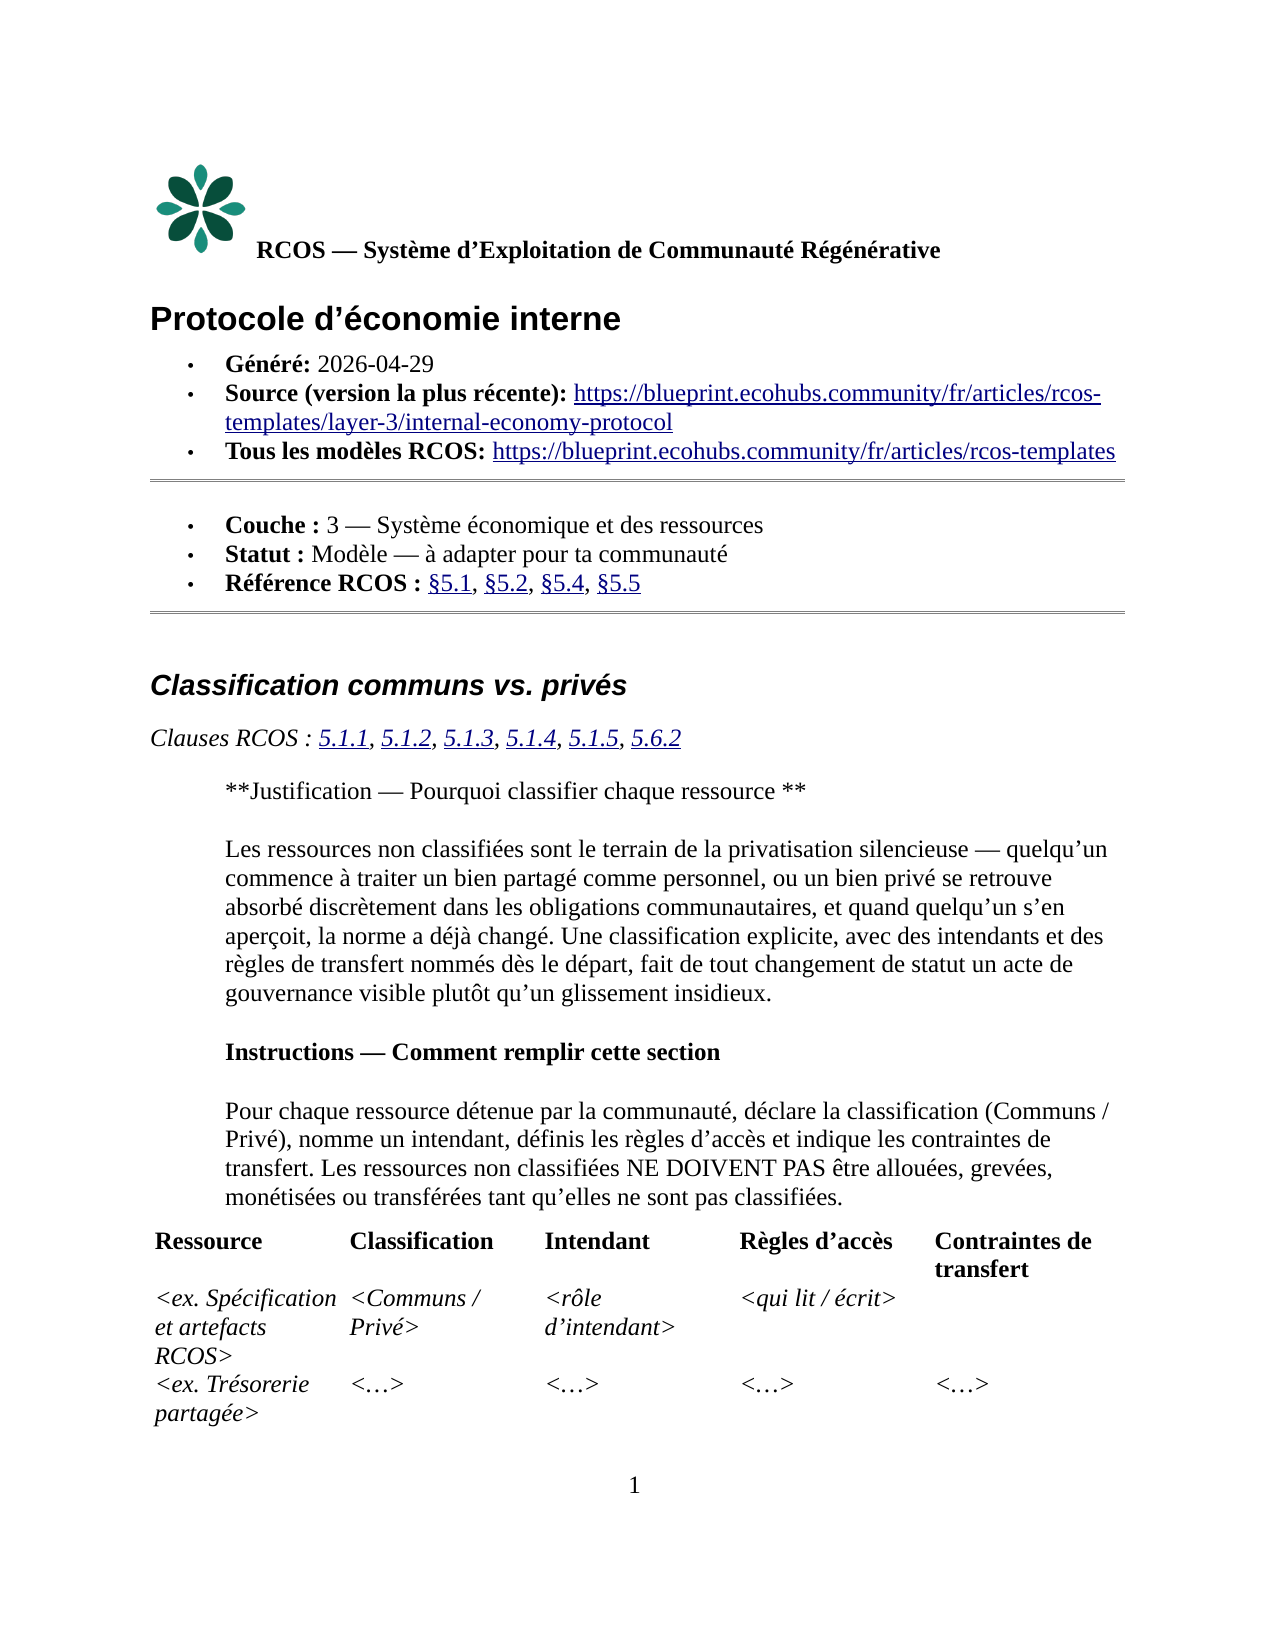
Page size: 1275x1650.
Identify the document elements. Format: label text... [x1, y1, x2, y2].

table_cell <…> [345, 1370, 540, 1427]
subtitle Classification communs vs. privés [150, 668, 1125, 702]
table_cell <…> [540, 1370, 735, 1427]
subtitle Protocole d’économie interne [150, 298, 1125, 337]
table_cell <ex. Spécification et artefacts RCOS> [150, 1283, 345, 1369]
table_header Ressource [150, 1226, 345, 1283]
table_header Règles d’accès [735, 1226, 930, 1283]
table_cell <…> [930, 1370, 1125, 1427]
list Généré: 2026-04-29 [187, 349, 1125, 378]
table_header Intendant [540, 1226, 735, 1283]
list Couche : 3 — Système économique et des ressources [187, 511, 1125, 539]
list Tous les modèles RCOS: https://blueprint.ecohubs.community/fr/articles/rcos-templates [187, 436, 1125, 464]
list Référence RCOS : §5.1, §5.2, §5.4, §5.5 [187, 568, 1125, 597]
table_cell <rôle d’intendant> [540, 1283, 735, 1369]
text Clauses RCOS : 5.1.1, 5.1.2, 5.1.3, 5.1.4, 5.1.5, 5.6.2 [150, 723, 1125, 752]
table_cell <ex. Trésorerie partagée> [150, 1370, 345, 1427]
list Statut : Modèle — à adapter pour ta communauté [187, 539, 1125, 568]
table_header Classification [345, 1226, 540, 1283]
text Pour chaque ressource détenue par la communauté, déclare la classification (Communs / Privé), nomme un intendant, définis les règles d’accès et indique les contraintes de transfert. Les ressources non classifiées NE DOIVENT PAS être allouées, grevées, monétisées ou transférées tant qu’elles ne sont pas classifiées. [225, 1096, 1125, 1211]
table_header Contraintes de transfert [930, 1226, 1125, 1283]
table_cell <…> [735, 1370, 930, 1427]
table_cell <Communs / Privé> [345, 1283, 540, 1369]
text RCOS — Système d’Exploitation de Communauté Régénérative [150, 159, 1125, 264]
list Source (version la plus récente): https://blueprint.ecohubs.community/fr/articles/rcos-templates/layer-3/internal-economy-protocol [187, 378, 1125, 436]
table_cell [930, 1283, 1125, 1369]
text Les ressources non classifiées sont le terrain de la privatisation silencieuse — quelqu’un commence à traiter un bien partagé comme personnel, ou un bien privé se retrouve absorbé discrètement dans les obligations communautaires, et quand quelqu’un s’en aperçoit, la norme a déjà changé. Une classification explicite, avec des intendants et des règles de transfert nommés dès le départ, fait de tout changement de statut un acte de gouvernance visible plutôt qu’un glissement insidieux. [225, 834, 1125, 1007]
picture [150, 158, 251, 259]
table_cell <qui lit / écrit> [735, 1283, 930, 1369]
text **Justification — Pourquoi classifier chaque ressource ** [225, 776, 1125, 804]
text Instructions — Comment remplir cette section [225, 1037, 1125, 1066]
